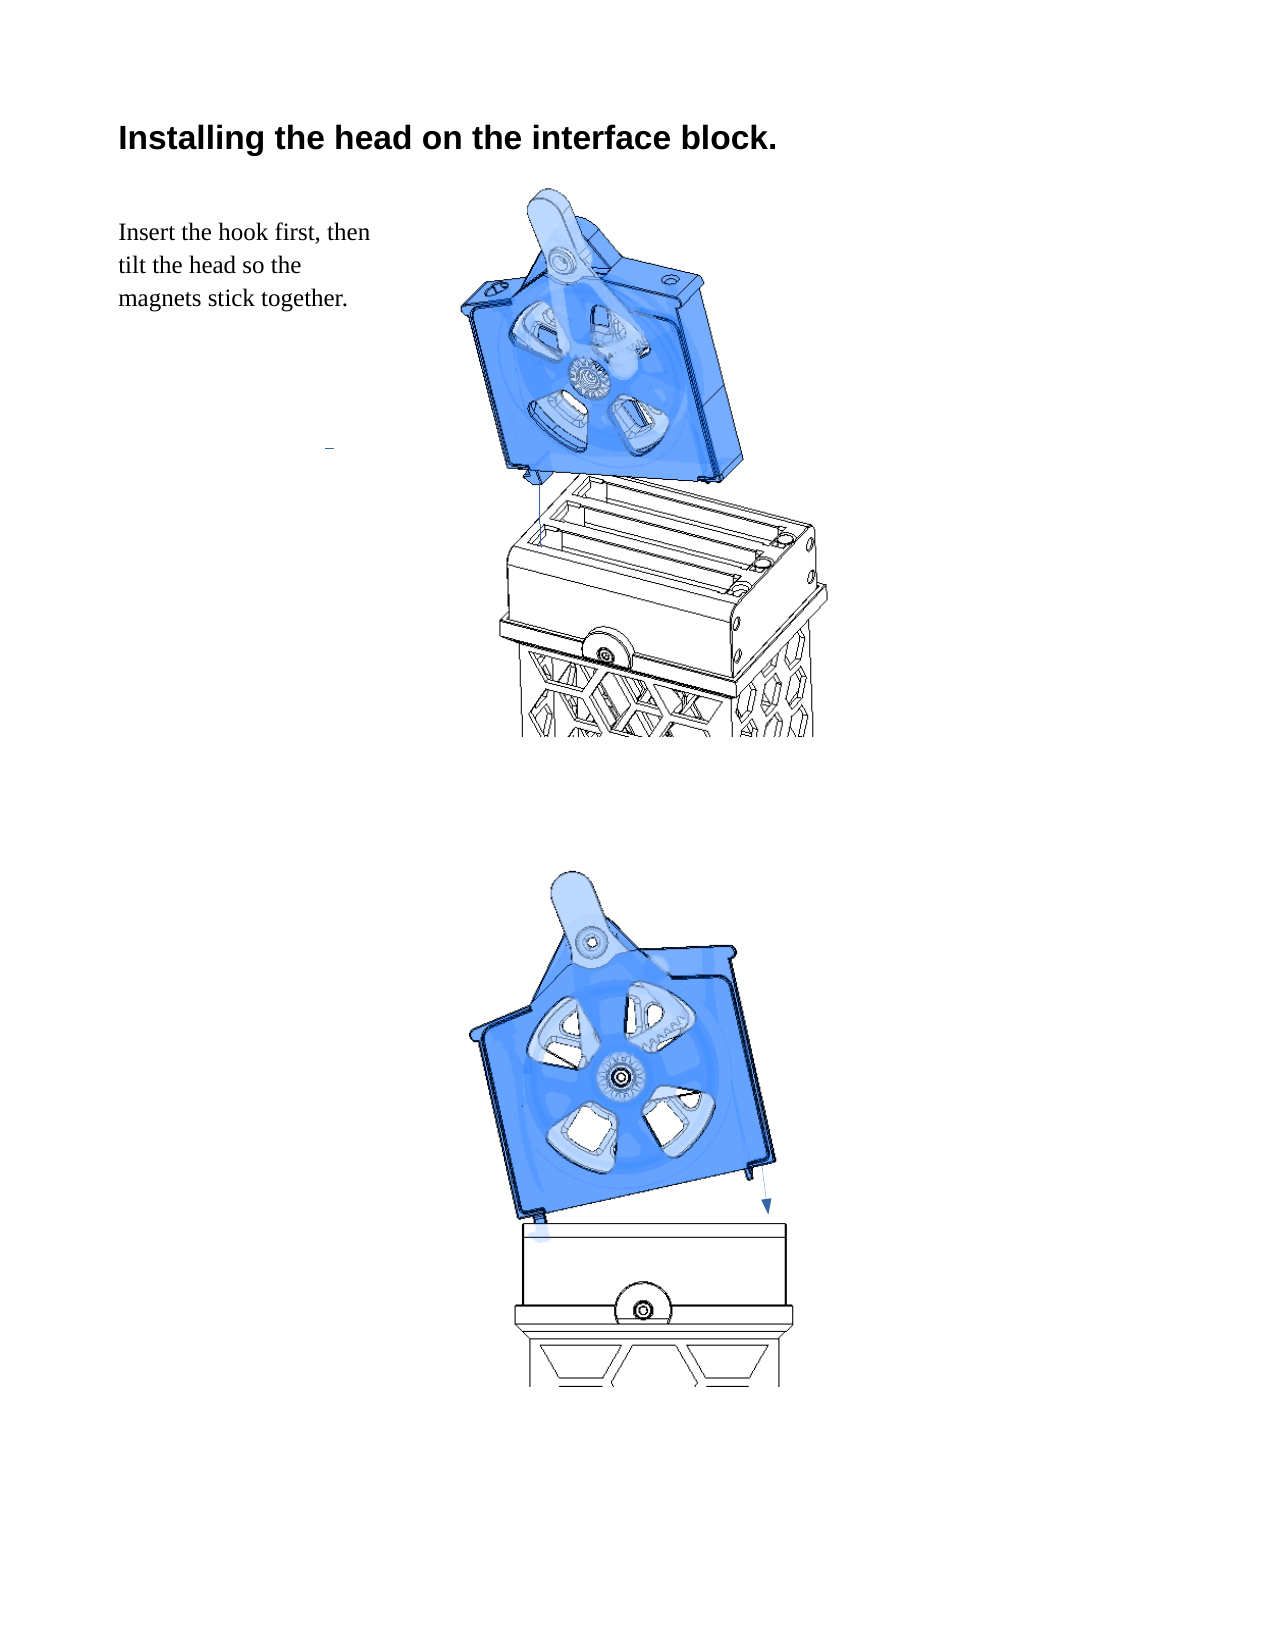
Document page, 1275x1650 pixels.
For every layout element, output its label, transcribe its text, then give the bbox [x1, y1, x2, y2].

text [905, 217, 1157, 312]
picture [370, 169, 905, 737]
subtitle Installing the head on the interface block. [118, 118, 1157, 157]
text Insert the hook first, then tilt the head so the magnets stick together. [118, 217, 370, 312]
picture [415, 854, 860, 1387]
